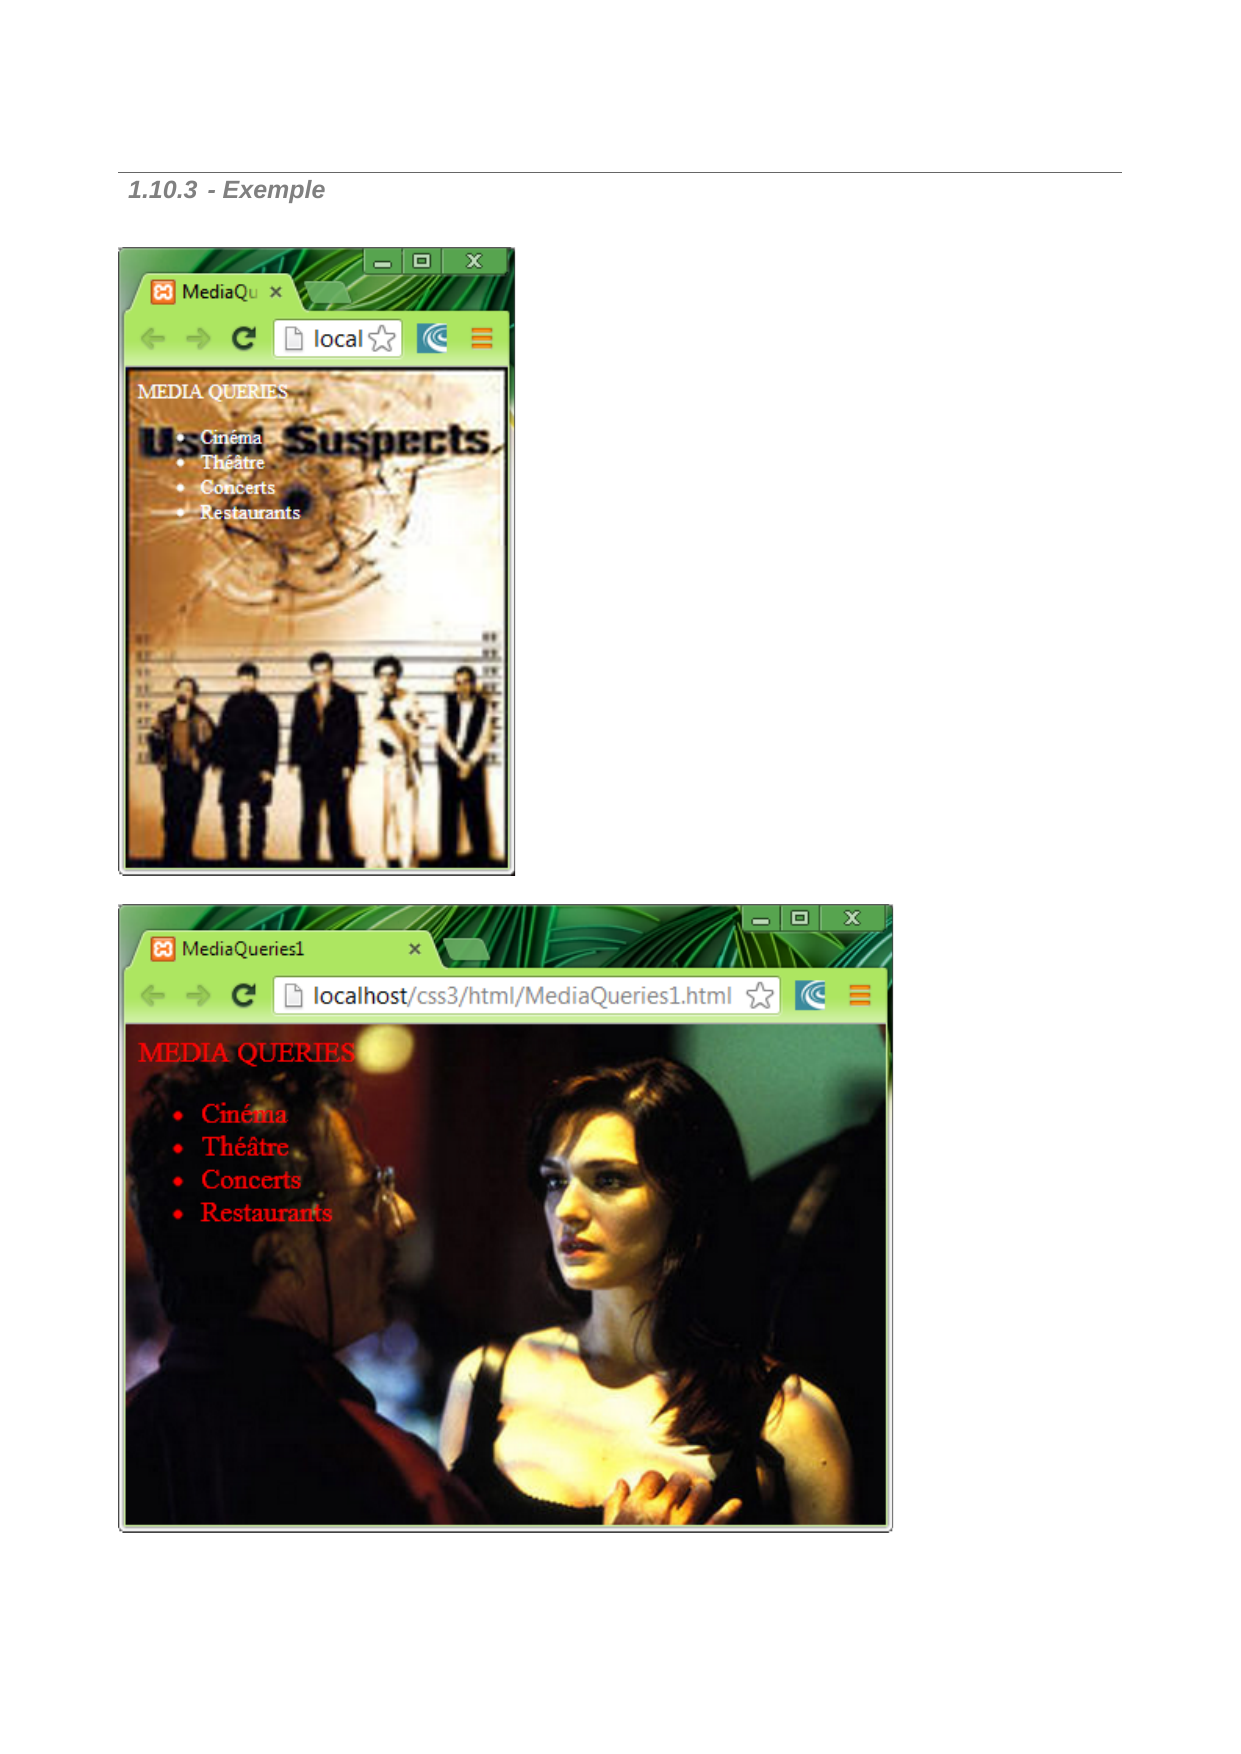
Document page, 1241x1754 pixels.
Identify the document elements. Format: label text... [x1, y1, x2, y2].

picture [118, 247, 515, 876]
picture [118, 904, 894, 1533]
subtitle - Exemple [118, 173, 1122, 207]
